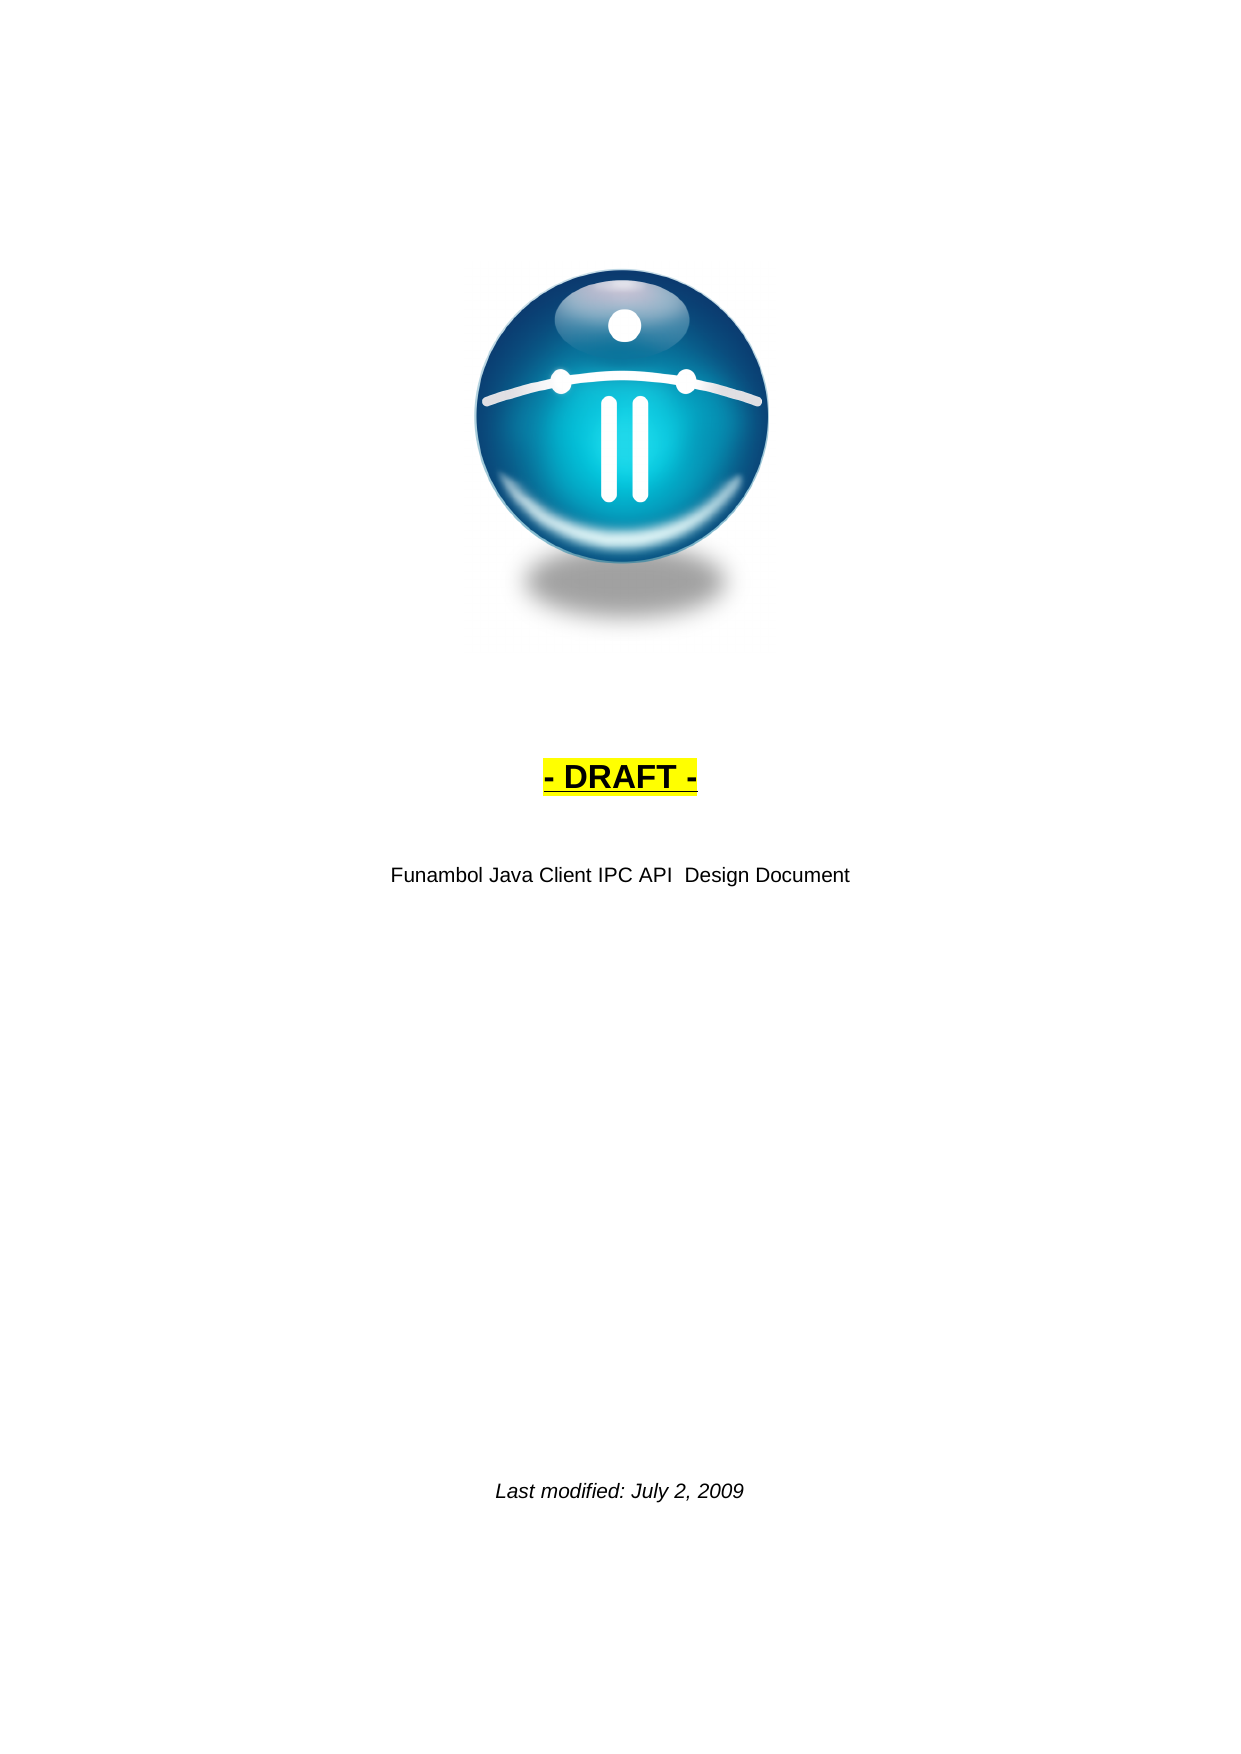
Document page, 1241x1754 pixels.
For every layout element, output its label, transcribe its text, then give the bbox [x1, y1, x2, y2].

text Funambol Java Client IPC API Design Document [147, 863, 1093, 887]
text - DRAFT - [147, 758, 1093, 796]
text Last modified: July 2, 2009 [147, 1480, 1093, 1503]
picture [464, 261, 777, 653]
